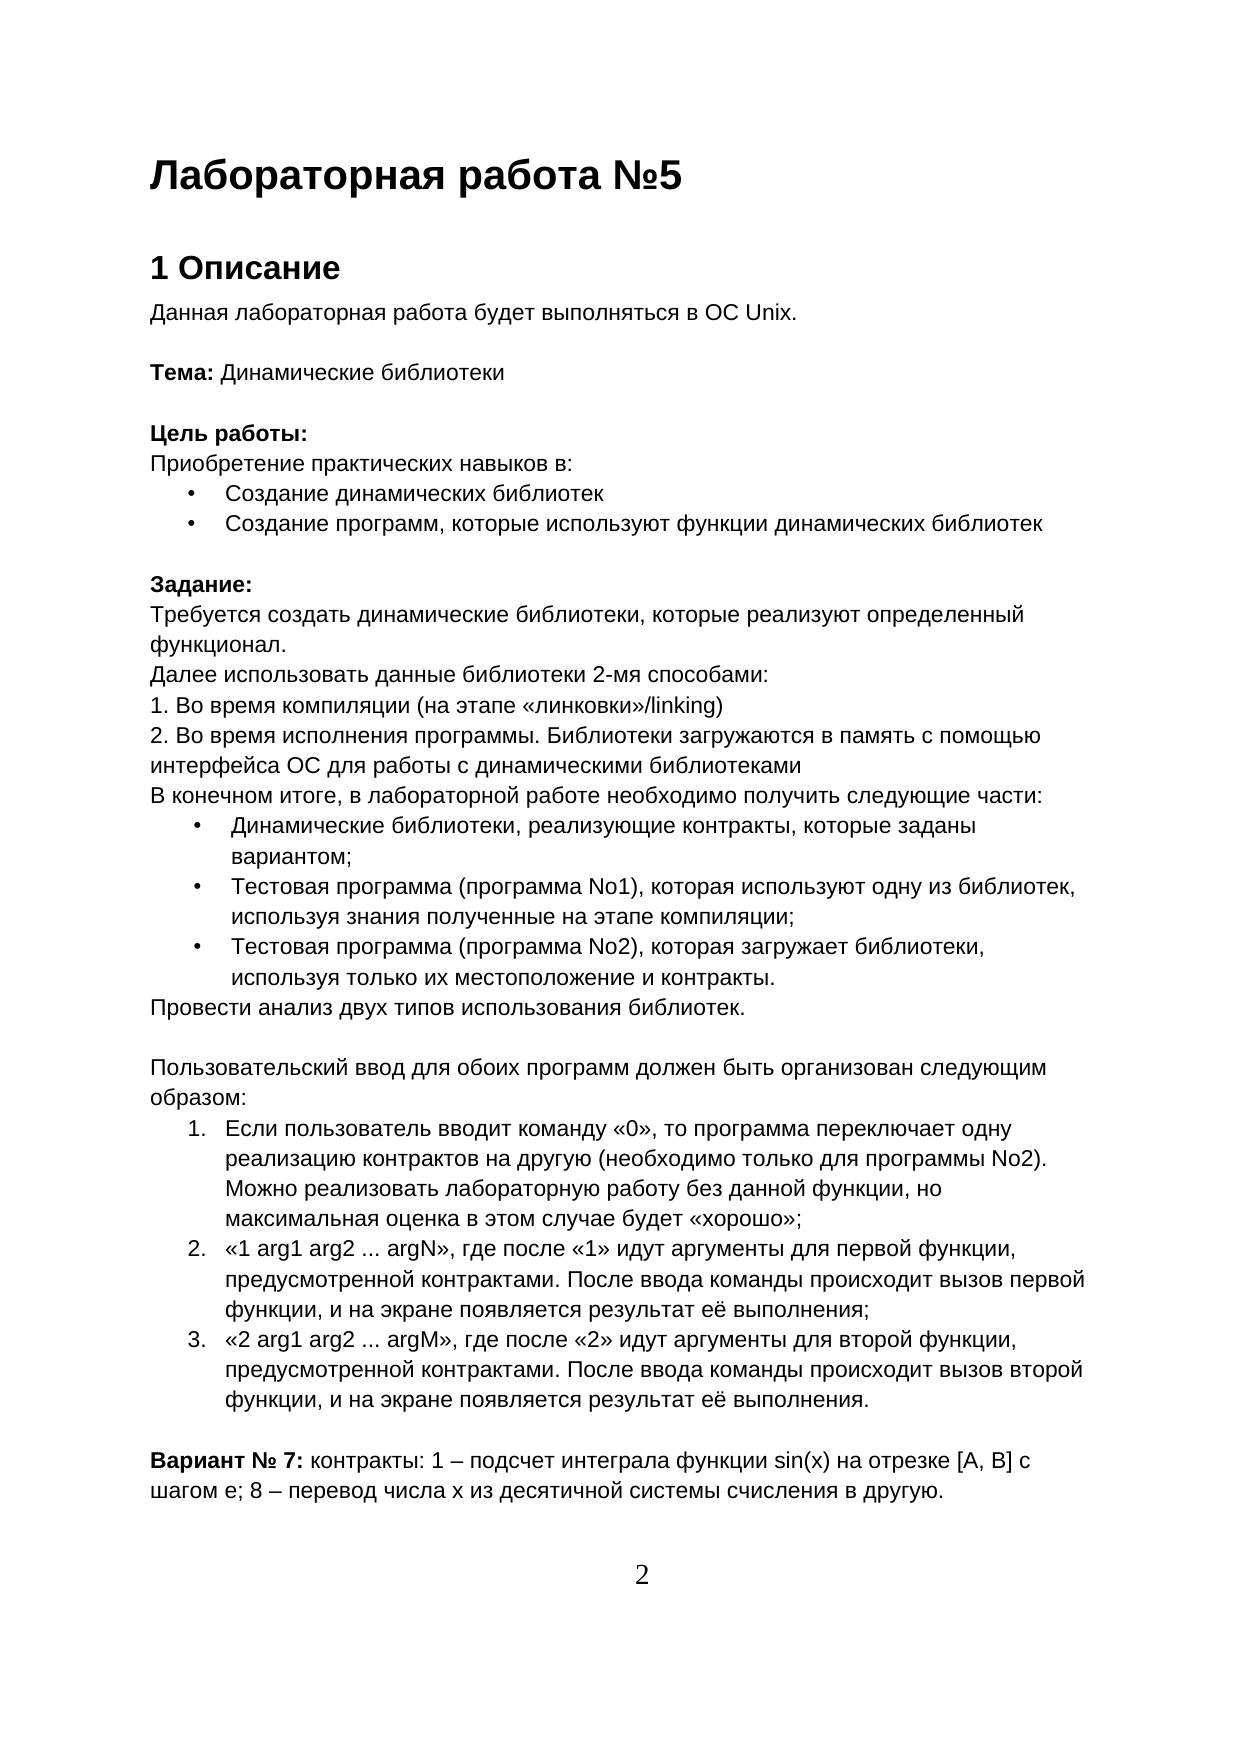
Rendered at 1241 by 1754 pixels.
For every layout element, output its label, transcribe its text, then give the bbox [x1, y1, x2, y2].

list Создание динамических библиотек [187, 480, 1091, 506]
text Данная лабораторная работа будет выполняться в ОС Unix. [150, 299, 1091, 325]
text интерфейса ОС для работы с динамическими библиотеками [150, 752, 1091, 778]
text 2. Во время исполнения программы. Библиотеки загружаются в память с помощью [150, 722, 1091, 748]
text Вариант № 7: контракты: 1 – подсчет интеграла функции sin(x) на отрезке [A, B] с шагом e; 8 – перевод числа x из десятичной системы счисления в другую. [150, 1447, 1091, 1503]
text Приобретение практических навыков в: [150, 450, 1091, 476]
list Тестовая программа (программа No2), которая загружает библиотеки, используя только их местоположение и контракты. [193, 933, 1091, 990]
text Далее использовать данные библиотеки 2-мя способами: [150, 661, 1091, 688]
text Провести анализ двух типов использования библиотек. [150, 994, 1091, 1020]
list Динамические библиотеки, реализующие контракты, которые заданы вариантом; [193, 812, 1091, 869]
list Тестовая программа (программа No1), которая используют одну из библиотек, используя знания полученные на этапе компиляции; [193, 873, 1091, 929]
text Задание: [150, 571, 1091, 597]
list Создание программ, которые используют функции динамических библиотек [187, 510, 1091, 537]
text Пользовательский ввод для обоих программ должен быть организован следующим образом: [150, 1054, 1091, 1111]
subtitle Лабораторная работа №5 [150, 150, 1091, 198]
text Цель работы: [150, 420, 1091, 446]
text 1. Во время компиляции (на этапе «линковки»/linking) [150, 692, 1091, 718]
text Требуется создать динамические библиотеки, которые реализуют определенный функционал. [150, 601, 1091, 657]
text В конечном итоге, в лабораторной работе необходимо получить следующие части: [150, 782, 1091, 808]
subtitle 1 Описание [150, 248, 1091, 286]
list «2 arg1 arg2 ... argM», где после «2» идут аргументы для второй функции, предусмотренной контрактами. После ввода команды происходит вызов второй функции, и на экране появляется результат её выполнения. [187, 1326, 1091, 1413]
list Если пользователь вводит команду «0», то программа переключает одну реализацию контрактов на другую (необходимо только для программы No2). Можно реализовать лабораторную работу без данной функции, но максимальная оценка в этом случае будет «хорошо»; [187, 1114, 1091, 1231]
text Тема: Динамические библиотеки [150, 359, 1091, 386]
list «1 arg1 arg2 ... argN», где после «1» идут аргументы для первой функции, предусмотренной контрактами. После ввода команды происходит вызов первой функции, и на экране появляется результат её выполнения; [187, 1235, 1091, 1322]
